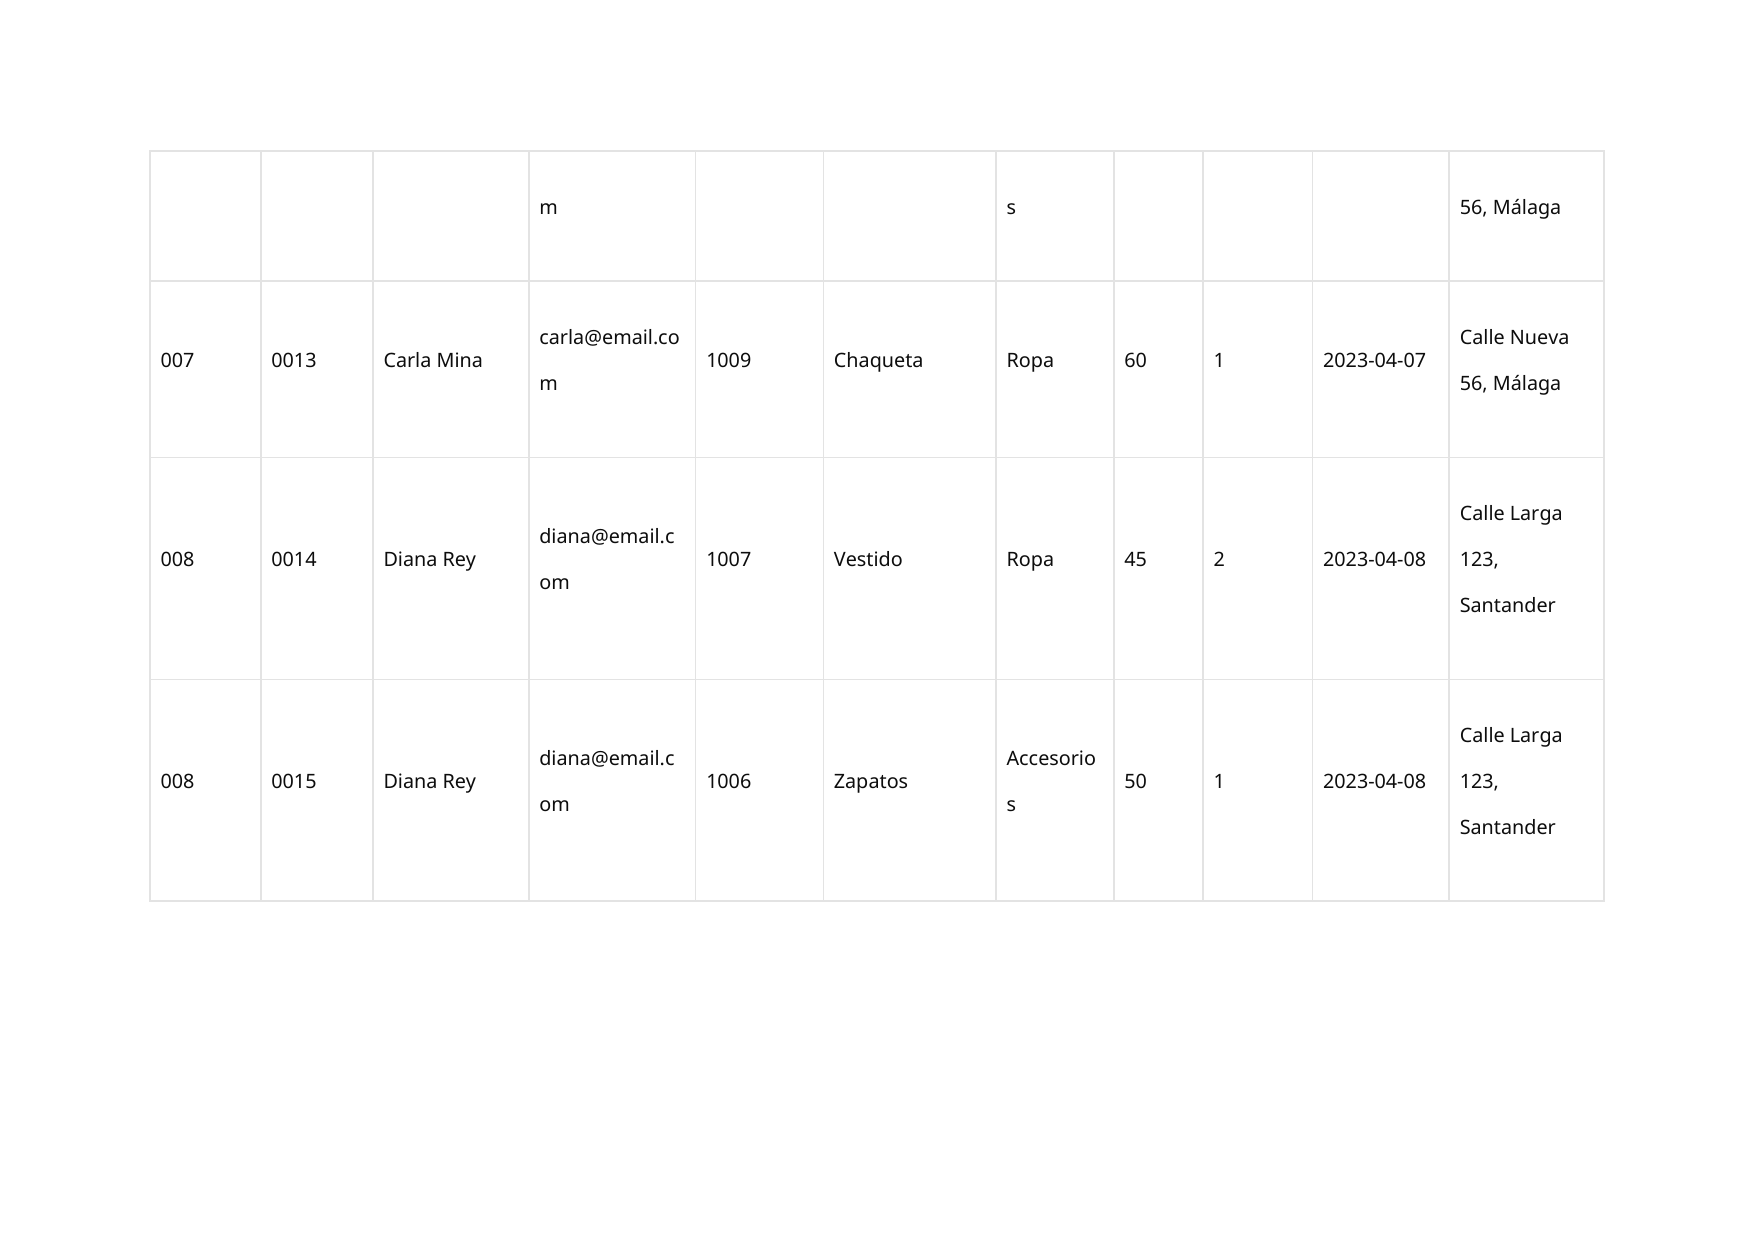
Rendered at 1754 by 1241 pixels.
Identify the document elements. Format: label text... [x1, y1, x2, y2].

table_cell [696, 152, 823, 280]
table_cell 2023-04-07 [1313, 282, 1448, 456]
table_cell 50 [1115, 680, 1202, 900]
table_cell diana@email.com [530, 680, 695, 900]
table_cell [374, 152, 528, 280]
table_cell Diana Rey [374, 680, 528, 900]
table_cell [1313, 152, 1448, 280]
table_cell 008 [151, 458, 260, 678]
table_cell 008 [151, 680, 260, 900]
table_cell 2 [1204, 458, 1312, 678]
table_cell Calle Larga 123, Santander [1450, 680, 1603, 900]
table_cell 0014 [262, 458, 372, 678]
table_cell 1 [1204, 680, 1312, 900]
table_cell Carla Mina [374, 282, 528, 456]
table_cell [151, 152, 260, 280]
table_cell [824, 152, 995, 280]
table_cell Diana Rey [374, 458, 528, 678]
table_cell Ropa [997, 458, 1113, 678]
table_cell 56, Málaga [1450, 152, 1603, 280]
table_cell 0013 [262, 282, 372, 456]
table_cell 1009 [696, 282, 823, 456]
table_cell Zapatos [824, 680, 995, 900]
table_cell 1 [1204, 282, 1312, 456]
table_cell [1115, 152, 1202, 280]
table_cell s [997, 152, 1113, 280]
table_cell 45 [1115, 458, 1202, 678]
table_cell m [530, 152, 695, 280]
table_cell diana@email.com [530, 458, 695, 678]
table_cell 2023-04-08 [1313, 680, 1448, 900]
table_cell Chaqueta [824, 282, 995, 456]
table_cell 1007 [696, 458, 823, 678]
table_cell Calle Nueva 56, Málaga [1450, 282, 1603, 456]
table_cell Vestido [824, 458, 995, 678]
table_cell 2023-04-08 [1313, 458, 1448, 678]
table_cell 0015 [262, 680, 372, 900]
table_cell carla@email.com [530, 282, 695, 456]
table_cell 60 [1115, 282, 1202, 456]
table_cell Calle Larga 123, Santander [1450, 458, 1603, 678]
table_cell 1006 [696, 680, 823, 900]
table_cell [1204, 152, 1312, 280]
table_cell [262, 152, 372, 280]
table_cell 007 [151, 282, 260, 456]
table_cell Ropa [997, 282, 1113, 456]
table_cell Accesorios [997, 680, 1113, 900]
